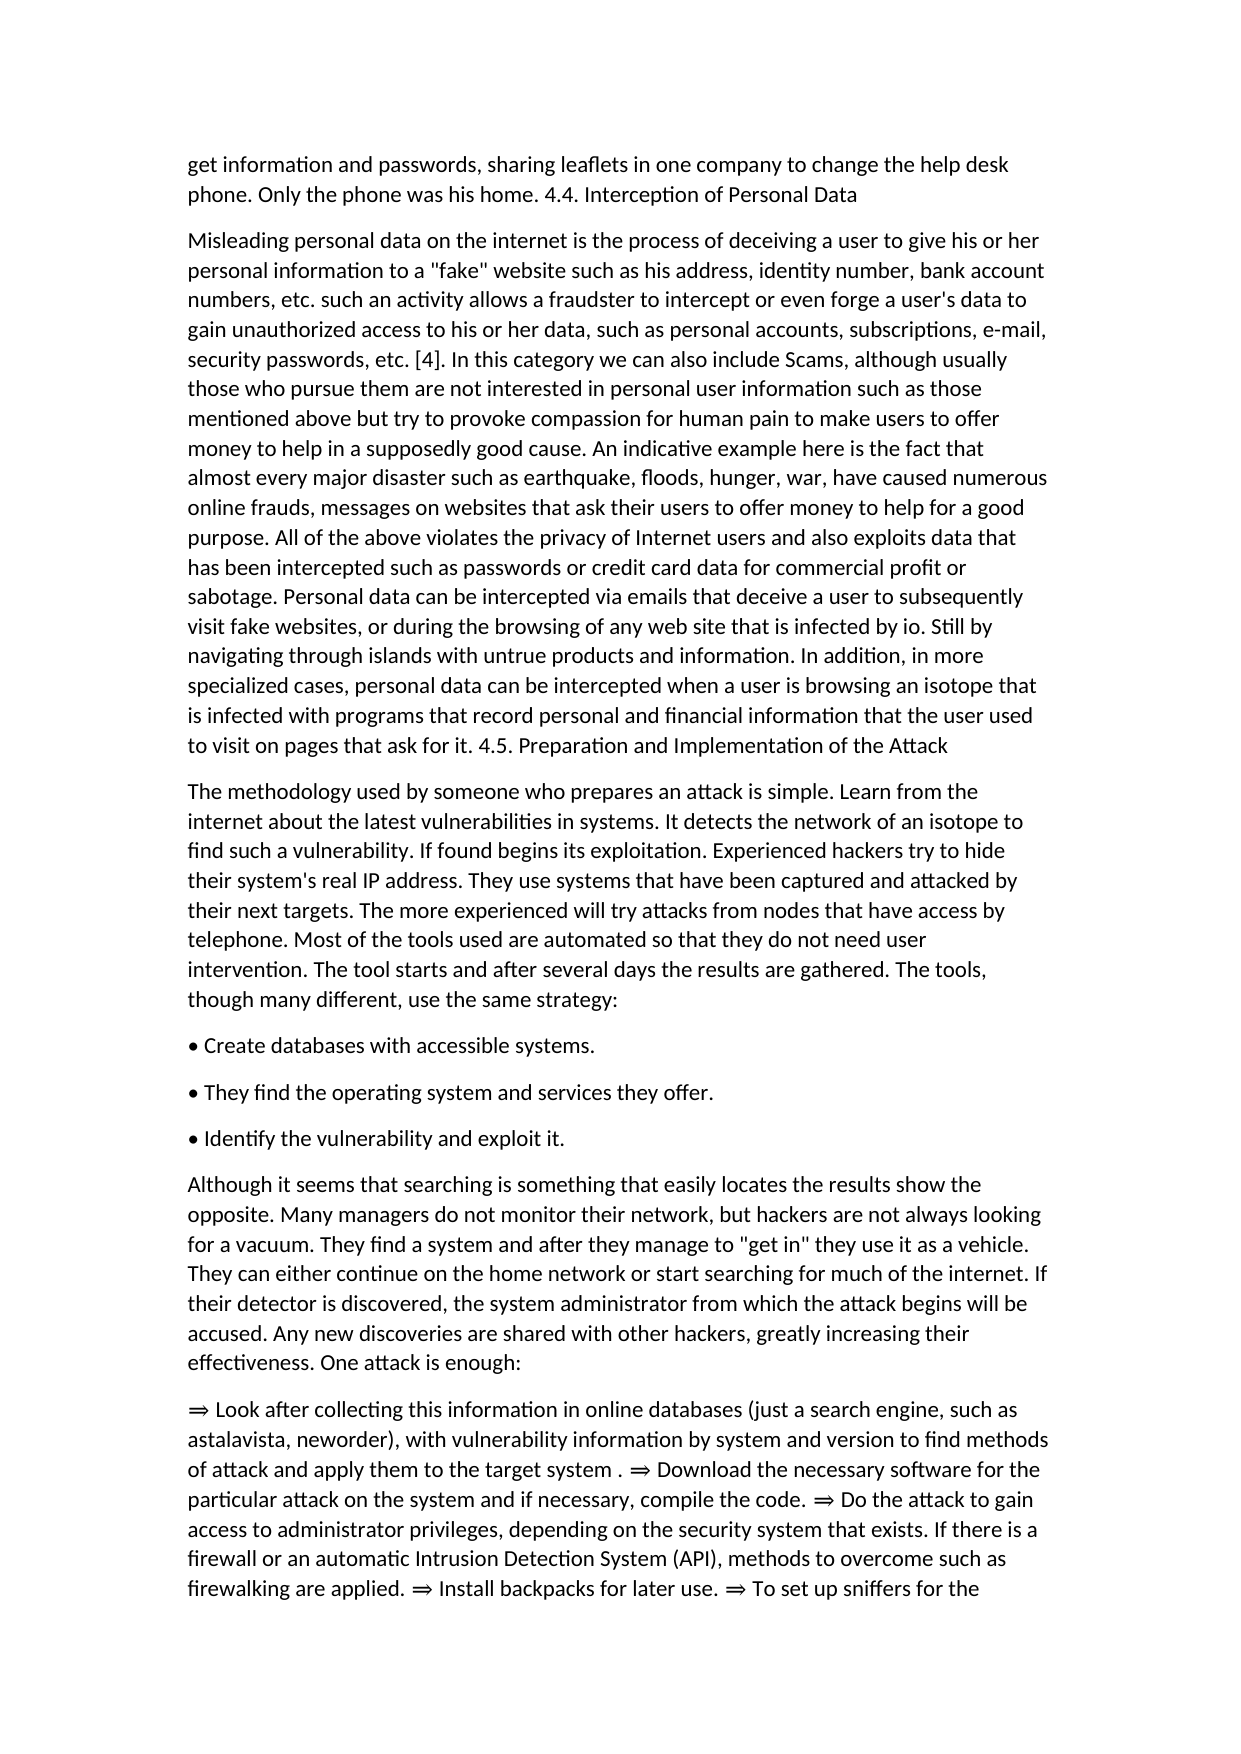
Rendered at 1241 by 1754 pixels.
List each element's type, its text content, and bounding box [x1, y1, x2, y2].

text • They find the operating system and services they offer. [187, 1078, 1053, 1106]
text ⇒ Look after collecting this information in online databases (just a search engine, such as astalavista, neworder), with vulnerability information by system and version to find methods of attack and apply them to the target system . ⇒ Download the necessary software for the particular attack on the system and if necessary, compile the code. ⇒ Do the attack to gain access to administrator privileges, depending on the security system that exists. If there is a firewall or an automatic Intrusion Detection System (API), methods to overcome such as firewalking are applied. ⇒ Install backpacks for later use. ⇒ To set up sniffers for the [187, 1395, 1053, 1603]
text • Identify the vulnerability and exploit it. [187, 1124, 1053, 1152]
text Misleading personal data on the internet is the process of deceiving a user to give his or her personal information to a "fake" website such as his address, identity number, bank account numbers, etc. such an activity allows a fraudster to intercept or even forge a user's data to gain unauthorized access to his or her data, such as personal accounts, subscriptions, e-mail, security passwords, etc. [4]. In this category we can also include Scams, although usually those who pursue them are not interested in personal user information such as those mentioned above but try to provoke compassion for human pain to make users to offer money to help in a supposedly good cause. An indicative example here is the fact that almost every major disaster such as earthquake, floods, hunger, war, have caused numerous online frauds, messages on websites that ask their users to offer money to help for a good purpose. All of the above violates the privacy of Internet users and also exploits data that has been intercepted such as passwords or credit card data for commercial profit or sabotage. Personal data can be intercepted via emails that deceive a user to subsequently visit fake websites, or during the browsing of any web site that is infected by io. Still by navigating through islands with untrue products and information. In addition, in more specialized cases, personal data can be intercepted when a user is browsing an isotope that is infected with programs that record personal and financial information that the user used to visit on pages that ask for it. 4.5. Preparation and Implementation of the Attack [187, 226, 1053, 759]
text get information and passwords, sharing leaflets in one company to change the help desk phone. Only the phone was his home. 4.4. Interception of Personal Data [187, 150, 1053, 208]
text • Create databases with accessible systems. [187, 1031, 1053, 1059]
text The methodology used by someone who prepares an attack is simple. Learn from the internet about the latest vulnerabilities in systems. It detects the network of an isotope to find such a vulnerability. If found begins its exploitation. Experienced hackers try to hide their system's real IP address. They use systems that have been captured and attacked by their next targets. The more experienced will try attacks from nodes that have access by telephone. Most of the tools used are automated so that they do not need user intervention. The tool starts and after several days the results are gathered. The tools, though many different, use the same strategy: [187, 777, 1053, 1013]
text Although it seems that searching is something that easily locates the results show the opposite. Many managers do not monitor their network, but hackers are not always looking for a vacuum. They find a system and after they manage to "get in" they use it as a vehicle. They can either continue on the home network or start searching for much of the internet. If their detector is discovered, the system administrator from which the attack begins will be accused. Any new discoveries are shared with other hackers, greatly increasing their effectiveness. One attack is enough: [187, 1170, 1053, 1376]
